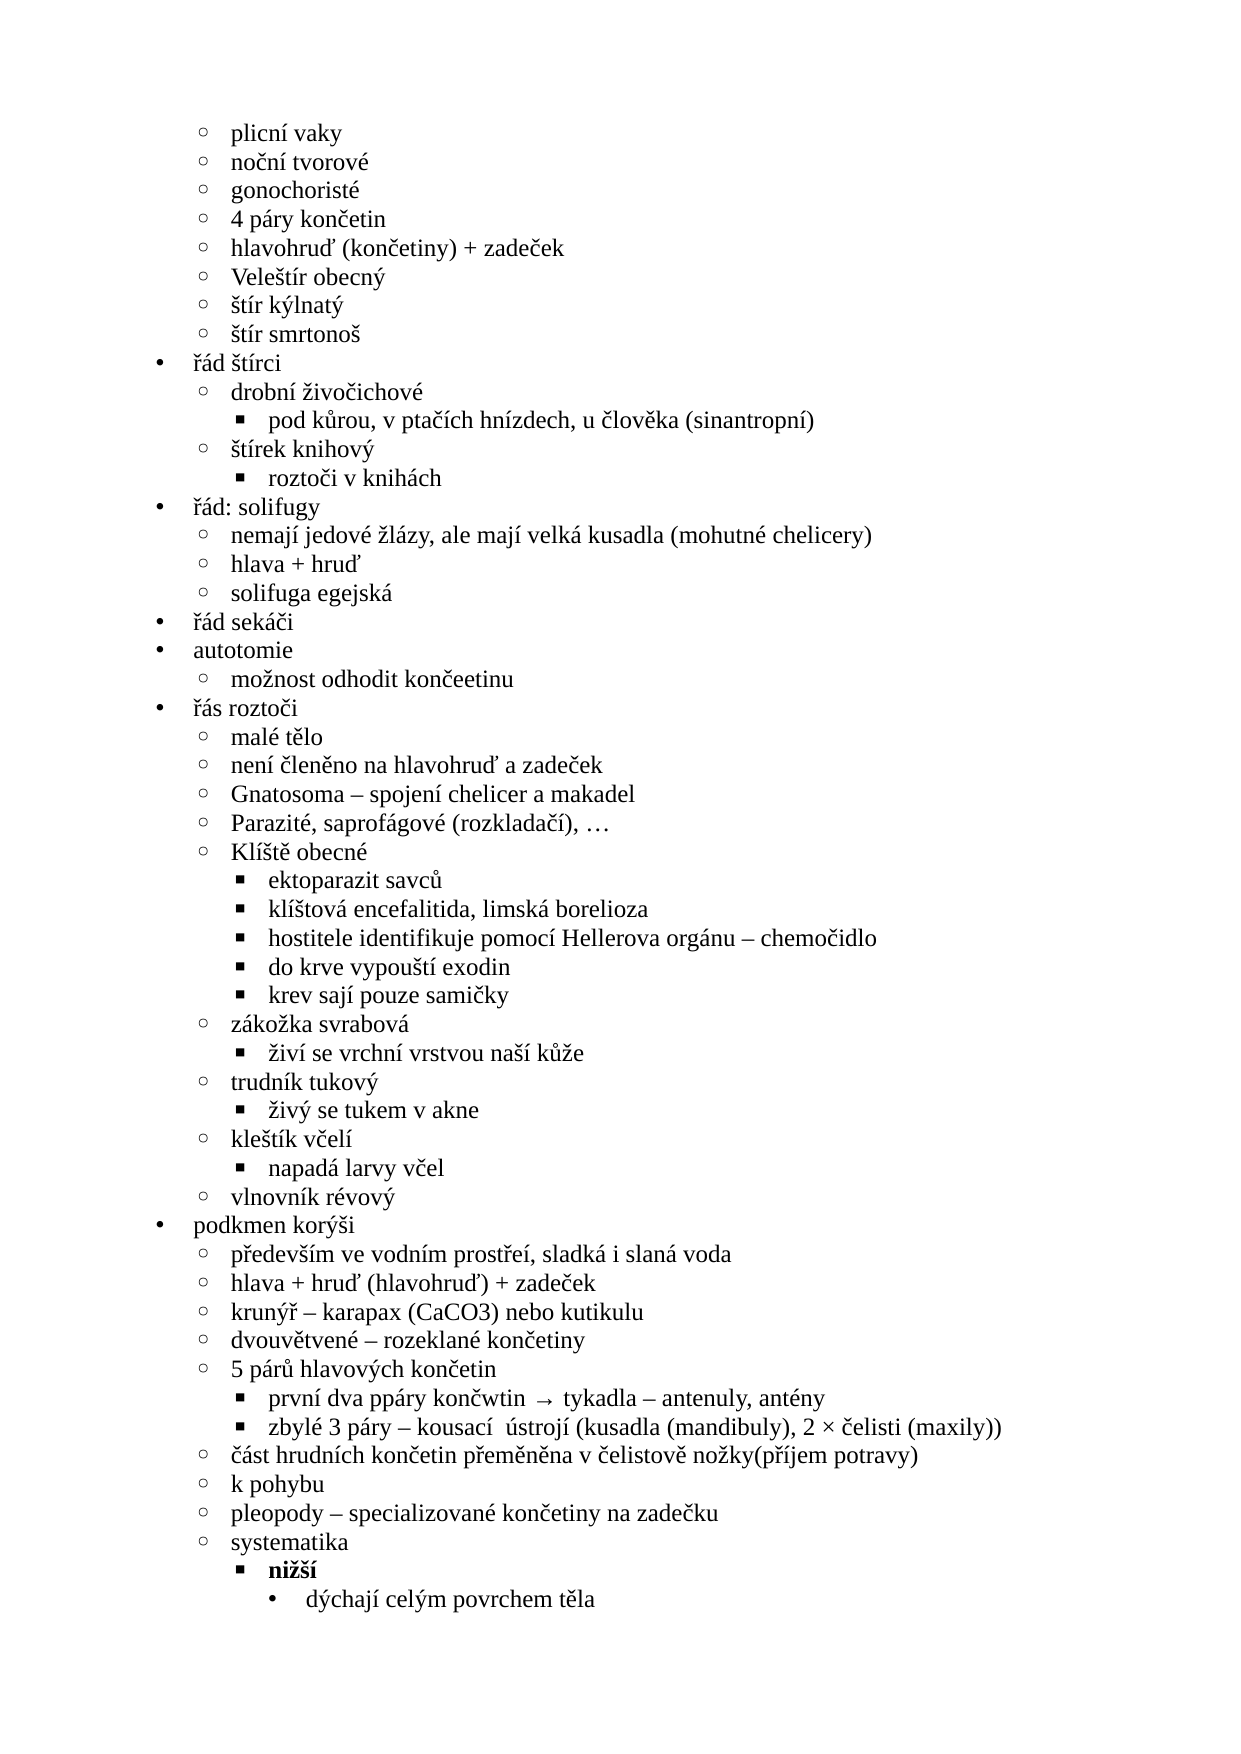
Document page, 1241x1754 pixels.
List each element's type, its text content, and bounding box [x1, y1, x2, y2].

list řád štírci [156, 348, 1122, 377]
list dvouvětvené – rozeklané končetiny [193, 1326, 1122, 1354]
list systematika [193, 1527, 1122, 1556]
list dýchají celým povrchem těla [268, 1584, 1122, 1613]
list řás roztoči [156, 693, 1122, 722]
list napadá larvy včel [231, 1153, 1122, 1182]
list řád sekáči [156, 607, 1122, 636]
list štír smrtonoš [193, 319, 1122, 348]
list malé tělo [193, 722, 1122, 751]
list Veleštír obecný [193, 262, 1122, 291]
list autotomie [156, 636, 1122, 664]
list štír kýlnatý [193, 291, 1122, 319]
list nemají jedové žlázy, ale mají velká kusadla (mohutné chelicery) [193, 521, 1122, 549]
list kleštík včelí [193, 1124, 1122, 1153]
list zákožka svrabová [193, 1009, 1122, 1038]
list gonochoristé [193, 176, 1122, 204]
list nižší [231, 1556, 1122, 1584]
list první dva ppáry končwtin → tykadla – antenuly, antény [231, 1383, 1122, 1412]
list živí se vrchní vrstvou naší kůže [231, 1038, 1122, 1067]
list především ve vodním prostřeí, sladká i slaná voda [193, 1239, 1122, 1268]
list Gnatosoma – spojení chelicer a makadel [193, 779, 1122, 808]
list ektoparazit savců [231, 866, 1122, 894]
list 5 párů hlavových končetin [193, 1354, 1122, 1383]
list pleopody – specializované končetiny na zadečku [193, 1498, 1122, 1527]
list možnost odhodit končeetinu [193, 664, 1122, 693]
list trudník tukový [193, 1067, 1122, 1096]
list k pohybu [193, 1469, 1122, 1498]
list podkmen korýši [156, 1211, 1122, 1239]
list 4 páry končetin [193, 204, 1122, 233]
list hostitele identifikuje pomocí Hellerova orgánu – chemočidlo [231, 923, 1122, 952]
list řád: solifugy [156, 492, 1122, 521]
list plicní vaky [193, 118, 1122, 147]
list vlnovník révový [193, 1182, 1122, 1211]
list část hrudních končetin přeměněna v čelistově nožky(příjem potravy) [193, 1441, 1122, 1469]
list solifuga egejská [193, 578, 1122, 607]
list krev sají pouze samičky [231, 981, 1122, 1009]
list drobní živočichové [193, 377, 1122, 406]
list Klíště obecné [193, 837, 1122, 866]
list není členěno na hlavohruď a zadeček [193, 751, 1122, 779]
list noční tvorové [193, 147, 1122, 176]
list roztoči v knihách [231, 463, 1122, 492]
list klíštová encefalitida, limská borelioza [231, 894, 1122, 923]
list zbylé 3 páry – kousací ústrojí (kusadla (mandibuly), 2 × čelisti (maxily)) [231, 1412, 1122, 1441]
list hlavohruď (končetiny) + zadeček [193, 233, 1122, 262]
list pod kůrou, v ptačích hnízdech, u člověka (sinantropní) [231, 406, 1122, 434]
list hlava + hruď (hlavohruď) + zadeček [193, 1268, 1122, 1297]
list do krve vypouští exodin [231, 952, 1122, 981]
list Parazité, saprofágové (rozkladačí), … [193, 808, 1122, 837]
list štírek knihový [193, 434, 1122, 463]
list hlava + hruď [193, 549, 1122, 578]
list živý se tukem v akne [231, 1096, 1122, 1124]
list krunýř – karapax (CaCO3) nebo kutikulu [193, 1297, 1122, 1326]
